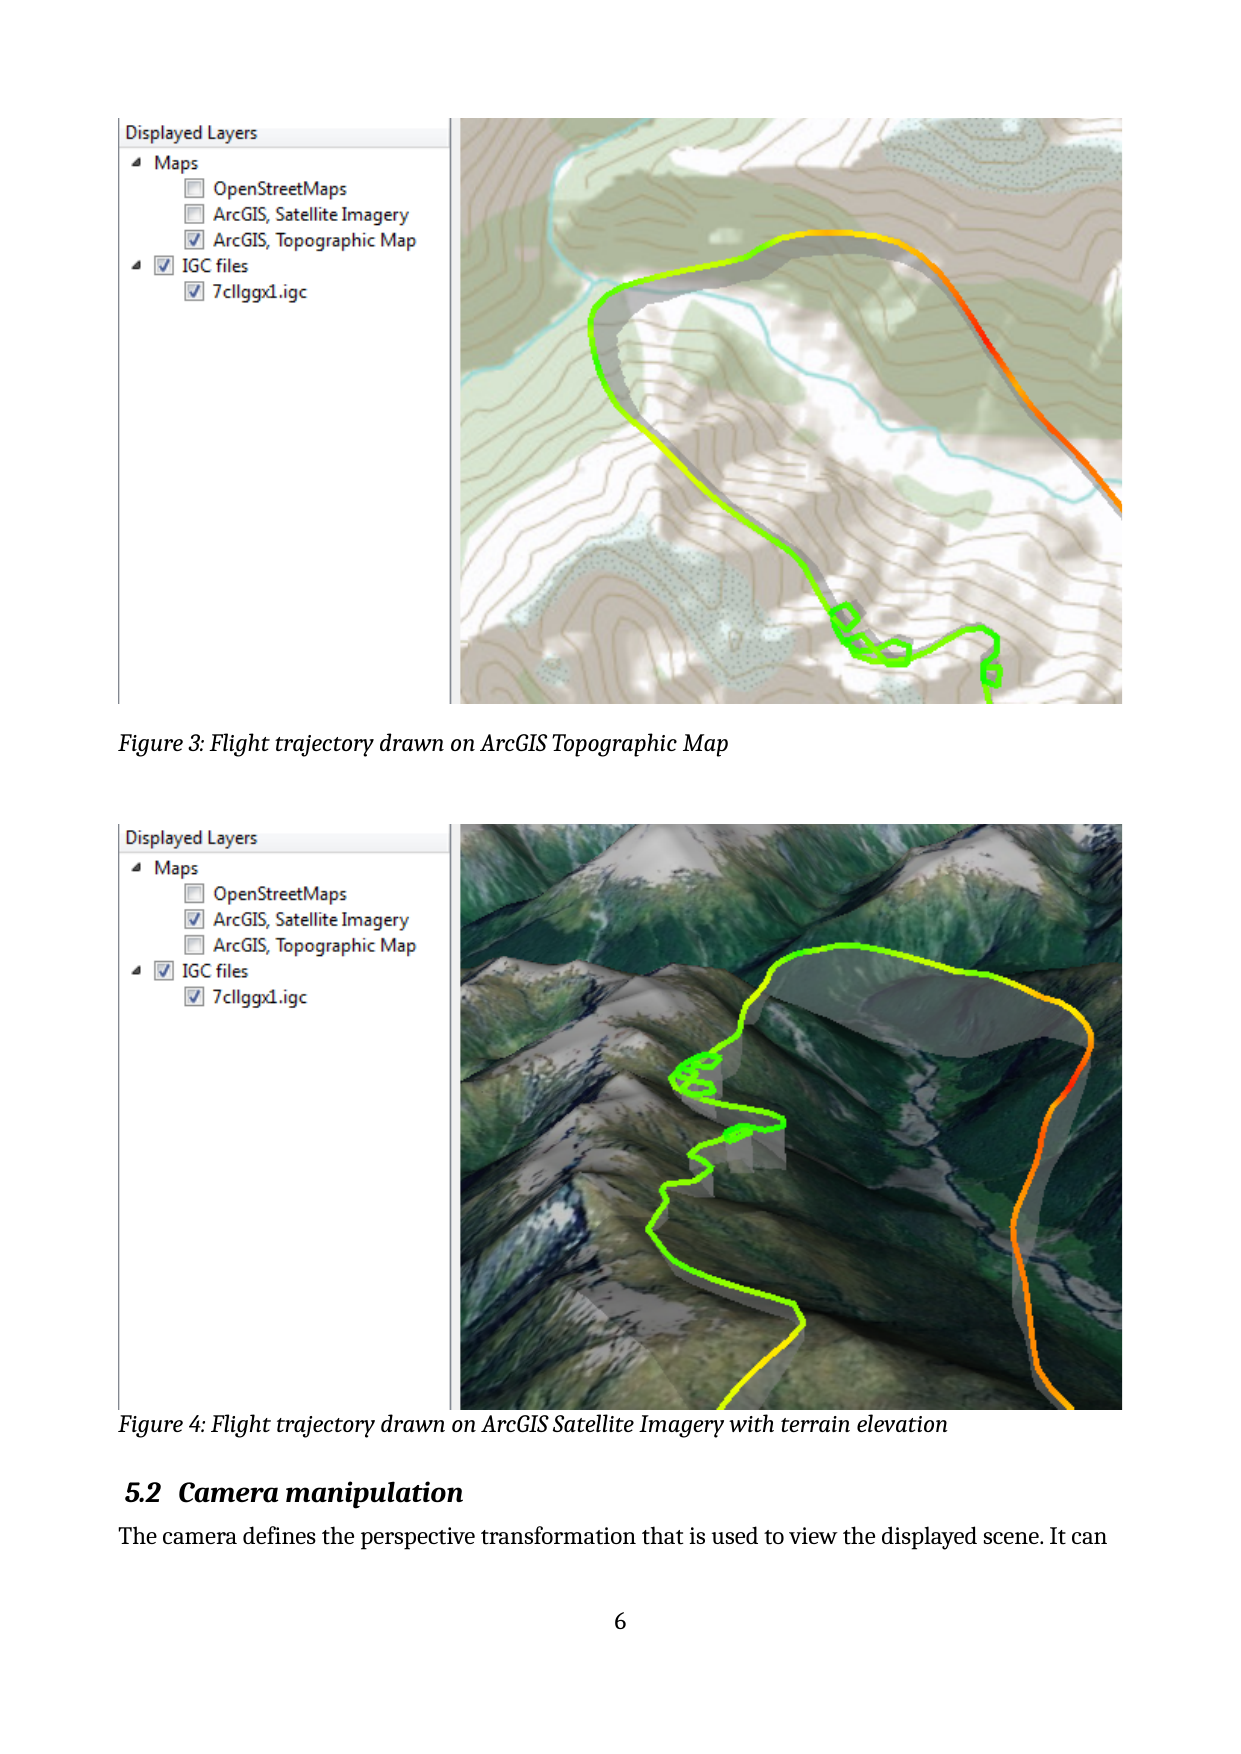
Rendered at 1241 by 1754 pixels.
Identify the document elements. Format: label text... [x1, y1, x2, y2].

picture [118, 824, 1123, 1410]
text Figure 3: Flight trajectory drawn on ArcGIS Topographic Map [118, 729, 1122, 758]
picture [118, 118, 1123, 704]
subtitle Camera manipulation [118, 1476, 1122, 1510]
text The camera defines the perspective transformation that is used to view the displayed scene. It can [118, 1522, 1122, 1551]
text Figure 4: Flight trajectory drawn on ArcGIS Satellite Imagery with terrain elevation [118, 1410, 1122, 1439]
